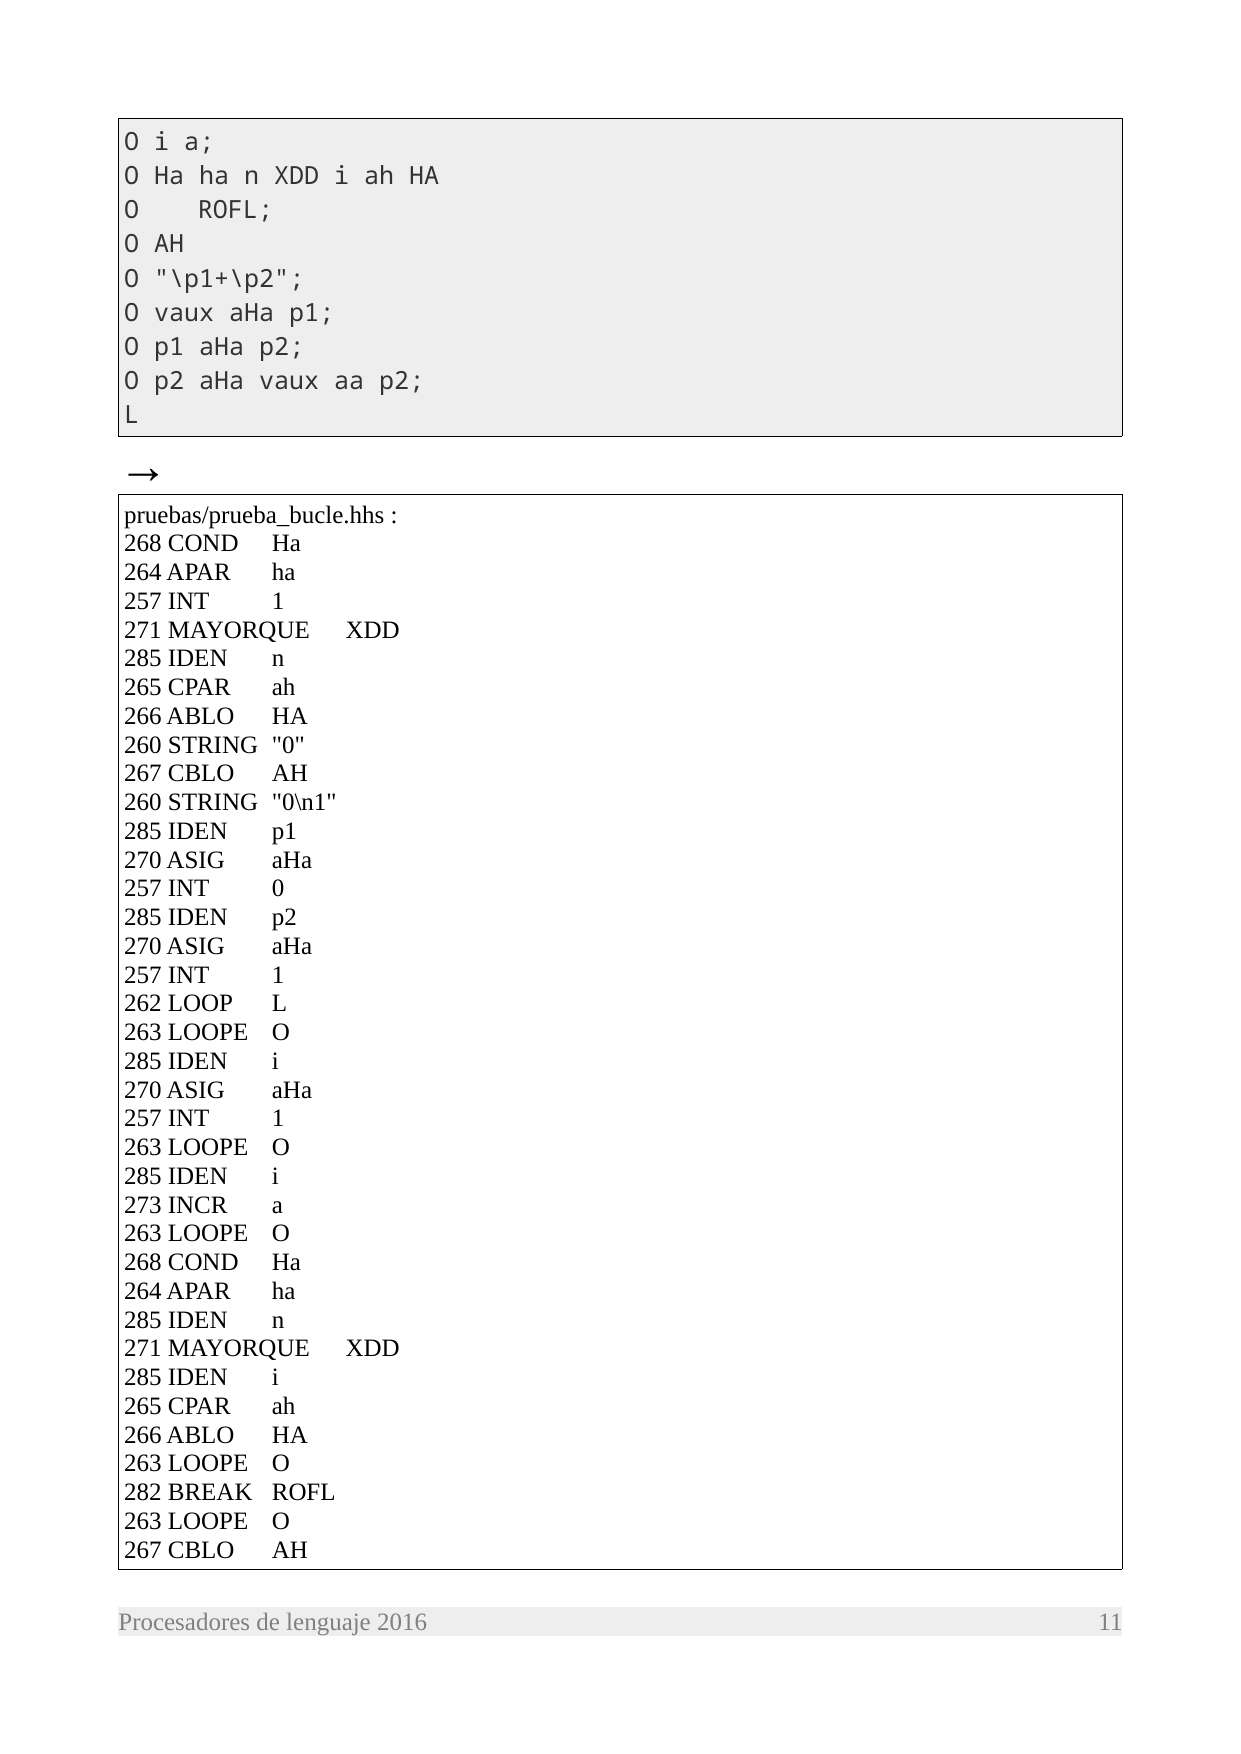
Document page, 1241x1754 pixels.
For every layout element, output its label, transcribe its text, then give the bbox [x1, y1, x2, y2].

text → [118, 437, 1122, 494]
table_header O i a; O Ha ha n XDD i ah HA O ROFL; O AH O "\p1+\p2"; O vaux aHa p1; O p1 aHa p2; O p2 aHa vaux aa p2; L [119, 119, 1122, 436]
table_header pruebas/prueba_bucle.hhs : 268 COND Ha 264 APAR ha 257 INT 1 271 MAYORQUE XDD 285 IDEN n 265 CPAR ah 266 ABLO HA 260 STRING "0" 267 CBLO AH 260 STRING "0\n1" 285 IDEN p1 270 ASIG aHa 257 INT 0 285 IDEN p2 270 ASIG aHa 257 INT 1 262 LOOP L 263 LOOPE O 285 IDEN i 270 ASIG aHa 257 INT 1 263 LOOPE O 285 IDEN i 273 INCR a 263 LOOPE O 268 COND Ha 264 APAR ha 285 IDEN n 271 MAYORQUE XDD 285 IDEN i 265 CPAR ah 266 ABLO HA 263 LOOPE O 282 BREAK ROFL 263 LOOPE O 267 CBLO AH [119, 495, 1122, 1569]
